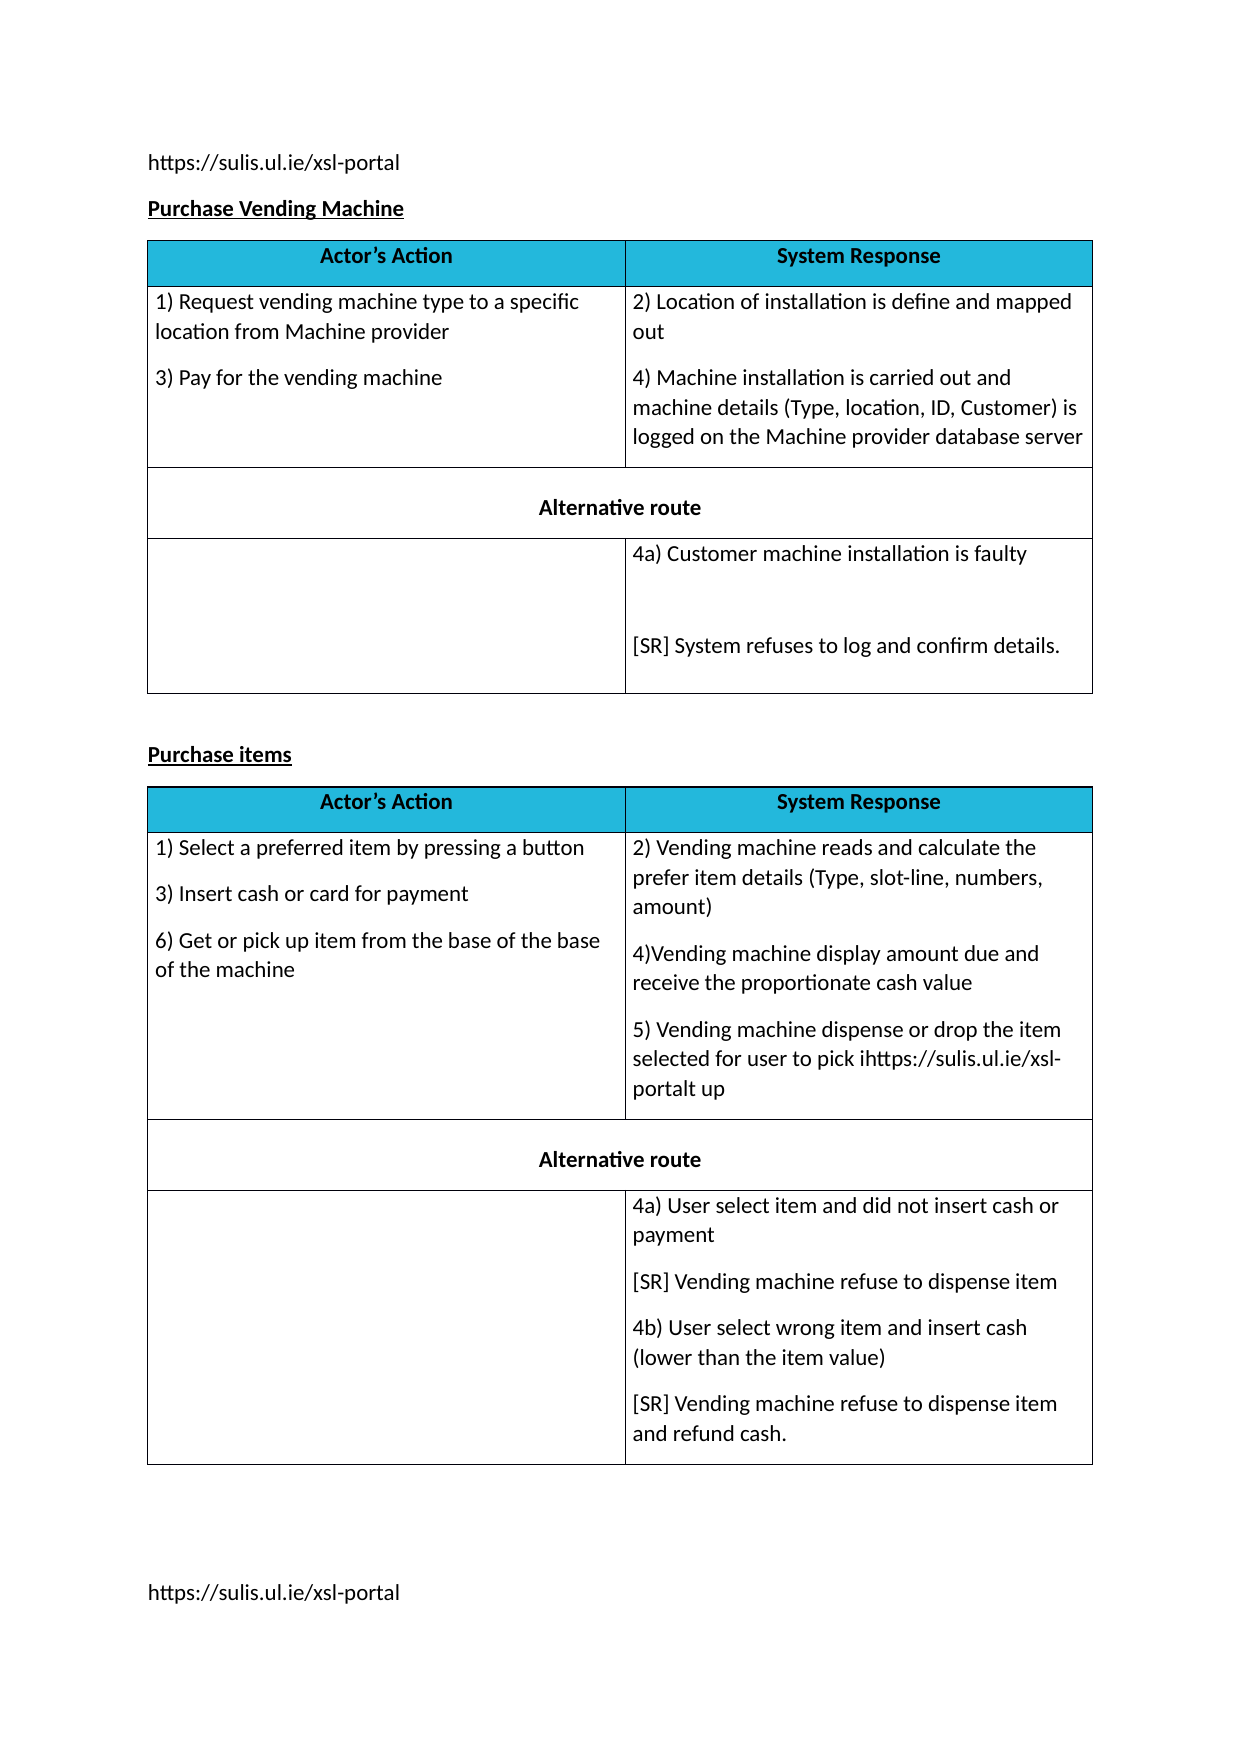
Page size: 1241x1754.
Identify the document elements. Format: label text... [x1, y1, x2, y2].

table_cell [148, 539, 625, 693]
table_cell 2) Vending machine reads and calculate the prefer item details (Type, slot-line, numbers, amount) 4)Vending machine display amount due and receive the proportionate cash value 5) Vending machine dispense or drop the item selected for user to pick ihttps://sulis.ul.ie/xsl-portalt up [626, 833, 1092, 1119]
text Purchase Vending Machine [148, 194, 1093, 222]
text Purchase items [148, 740, 1093, 768]
table_cell 1) Request vending machine type to a specific location from Machine provider 3) Pay for the vending machine [148, 287, 625, 467]
table_cell 1) Select a preferred item by pressing a button 3) Insert cash or card for payment 6) Get or pick up item from the base of the base of the machine [148, 833, 625, 1119]
table_cell Alternative route [148, 1120, 1092, 1190]
table_header Actor’s Action [148, 241, 625, 286]
table_cell 2) Location of installation is define and mapped out 4) Machine installation is carried out and machine details (Type, location, ID, Customer) is logged on the Machine provider database server [626, 287, 1092, 467]
table_header System Response [626, 241, 1092, 286]
table_cell Alternative route [148, 468, 1092, 538]
text https://sulis.ul.ie/xsl-portal [148, 148, 1093, 176]
table_header System Response [626, 788, 1092, 832]
table_cell 4a) User select item and did not insert cash or payment [SR] Vending machine refuse to dispense item 4b) User select wrong item and insert cash (lower than the item value) [SR] Vending machine refuse to dispense item and refund cash. [626, 1191, 1092, 1463]
table_cell [148, 1191, 625, 1463]
table_cell 4a) Customer machine installation is faulty [SR] System refuses to log and confirm details. [626, 539, 1092, 693]
table_header Actor’s Action [148, 788, 625, 832]
